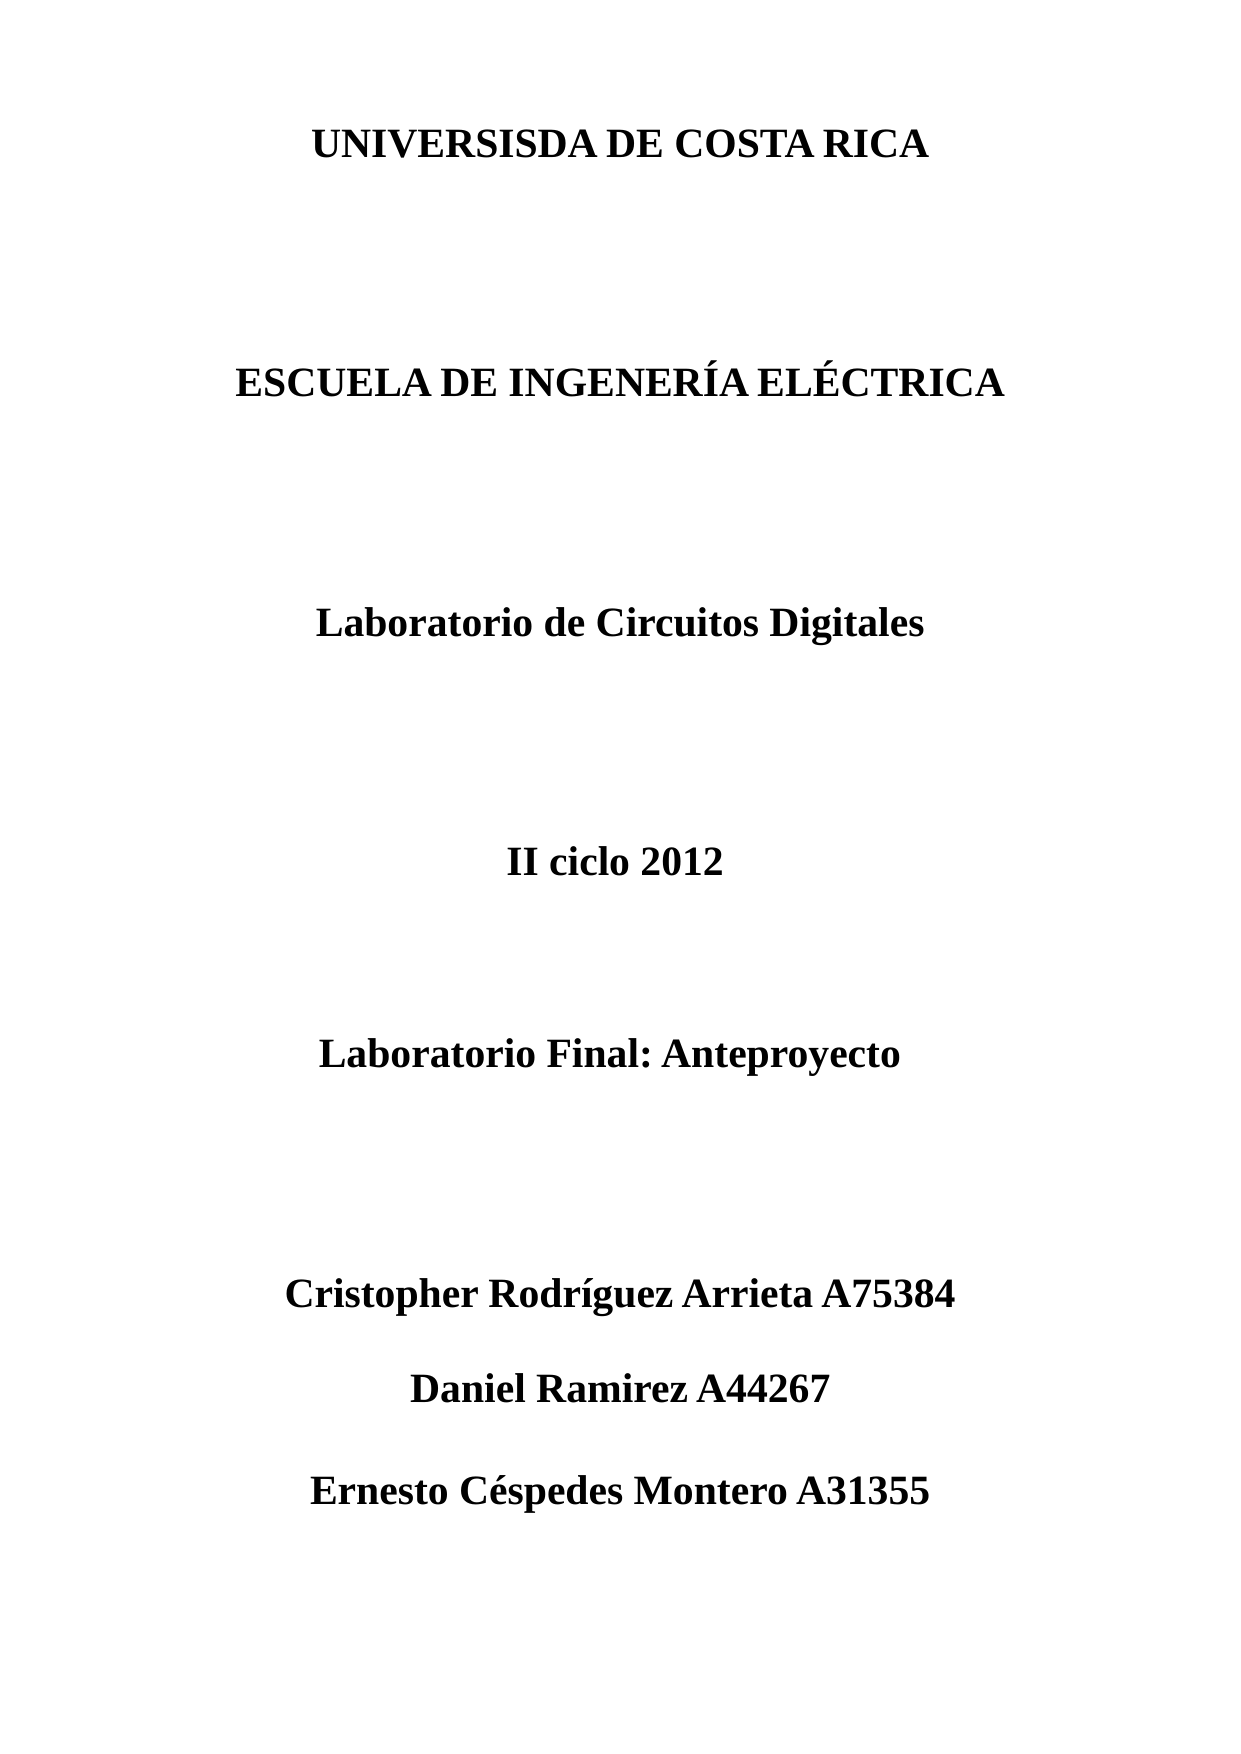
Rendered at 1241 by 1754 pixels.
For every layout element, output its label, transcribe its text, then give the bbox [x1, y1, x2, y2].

text Laboratorio Final: Anteproyecto [118, 1028, 1122, 1076]
text Ernesto Céspedes Montero A31355 [118, 1466, 1122, 1514]
text UNIVERSISDA DE COSTA RICA [118, 118, 1122, 166]
text II ciclo 2012 [118, 837, 1122, 885]
text Daniel Ramirez A44267 [118, 1364, 1122, 1412]
text ESCUELA DE INGENERÍA ELÉCTRICA [118, 358, 1122, 406]
text Cristopher Rodríguez Arrieta A75384 [118, 1268, 1122, 1316]
text Laboratorio de Circuitos Digitales [118, 597, 1122, 645]
